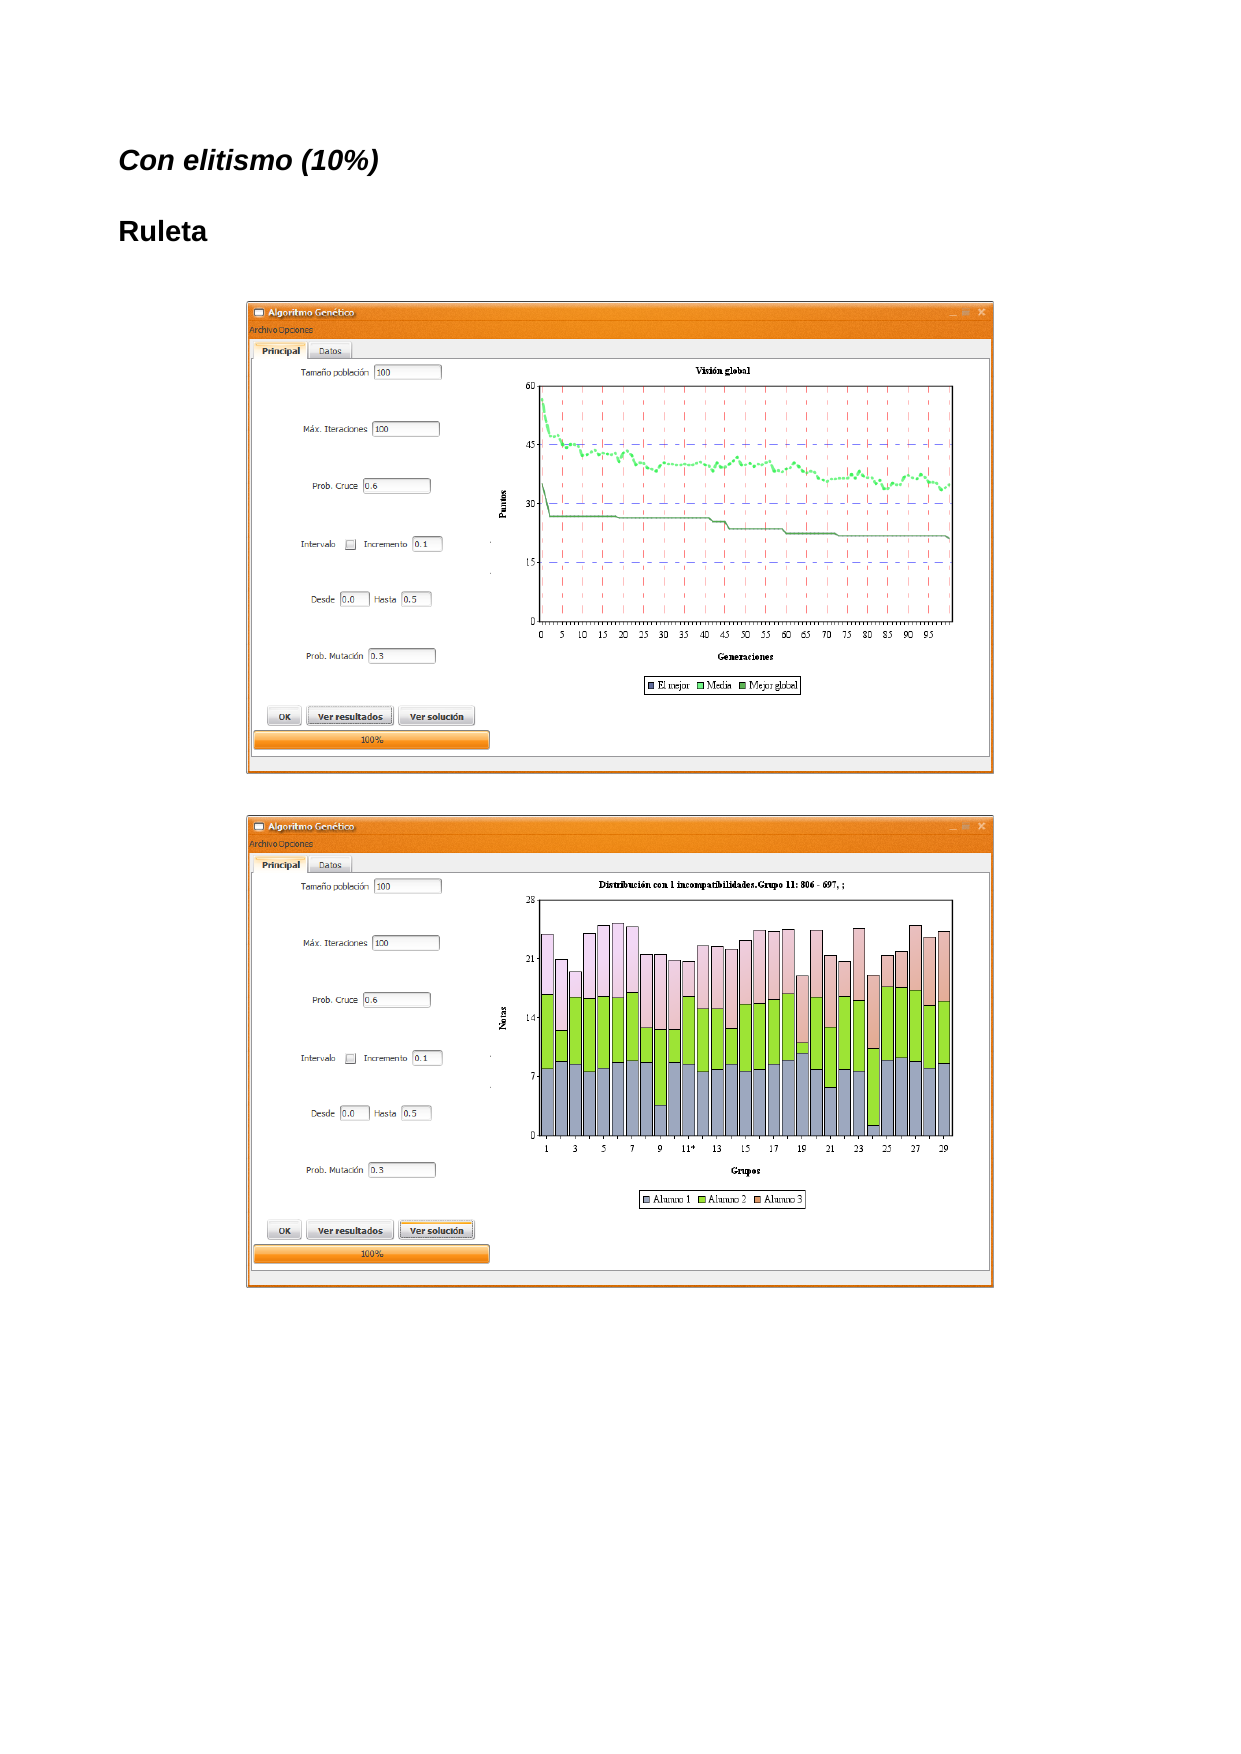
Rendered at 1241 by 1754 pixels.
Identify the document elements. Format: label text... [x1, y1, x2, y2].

subtitle Ruleta [118, 214, 1122, 248]
picture [246, 301, 994, 774]
picture [246, 815, 994, 1288]
subtitle Con elitismo (10%) [118, 143, 1122, 177]
